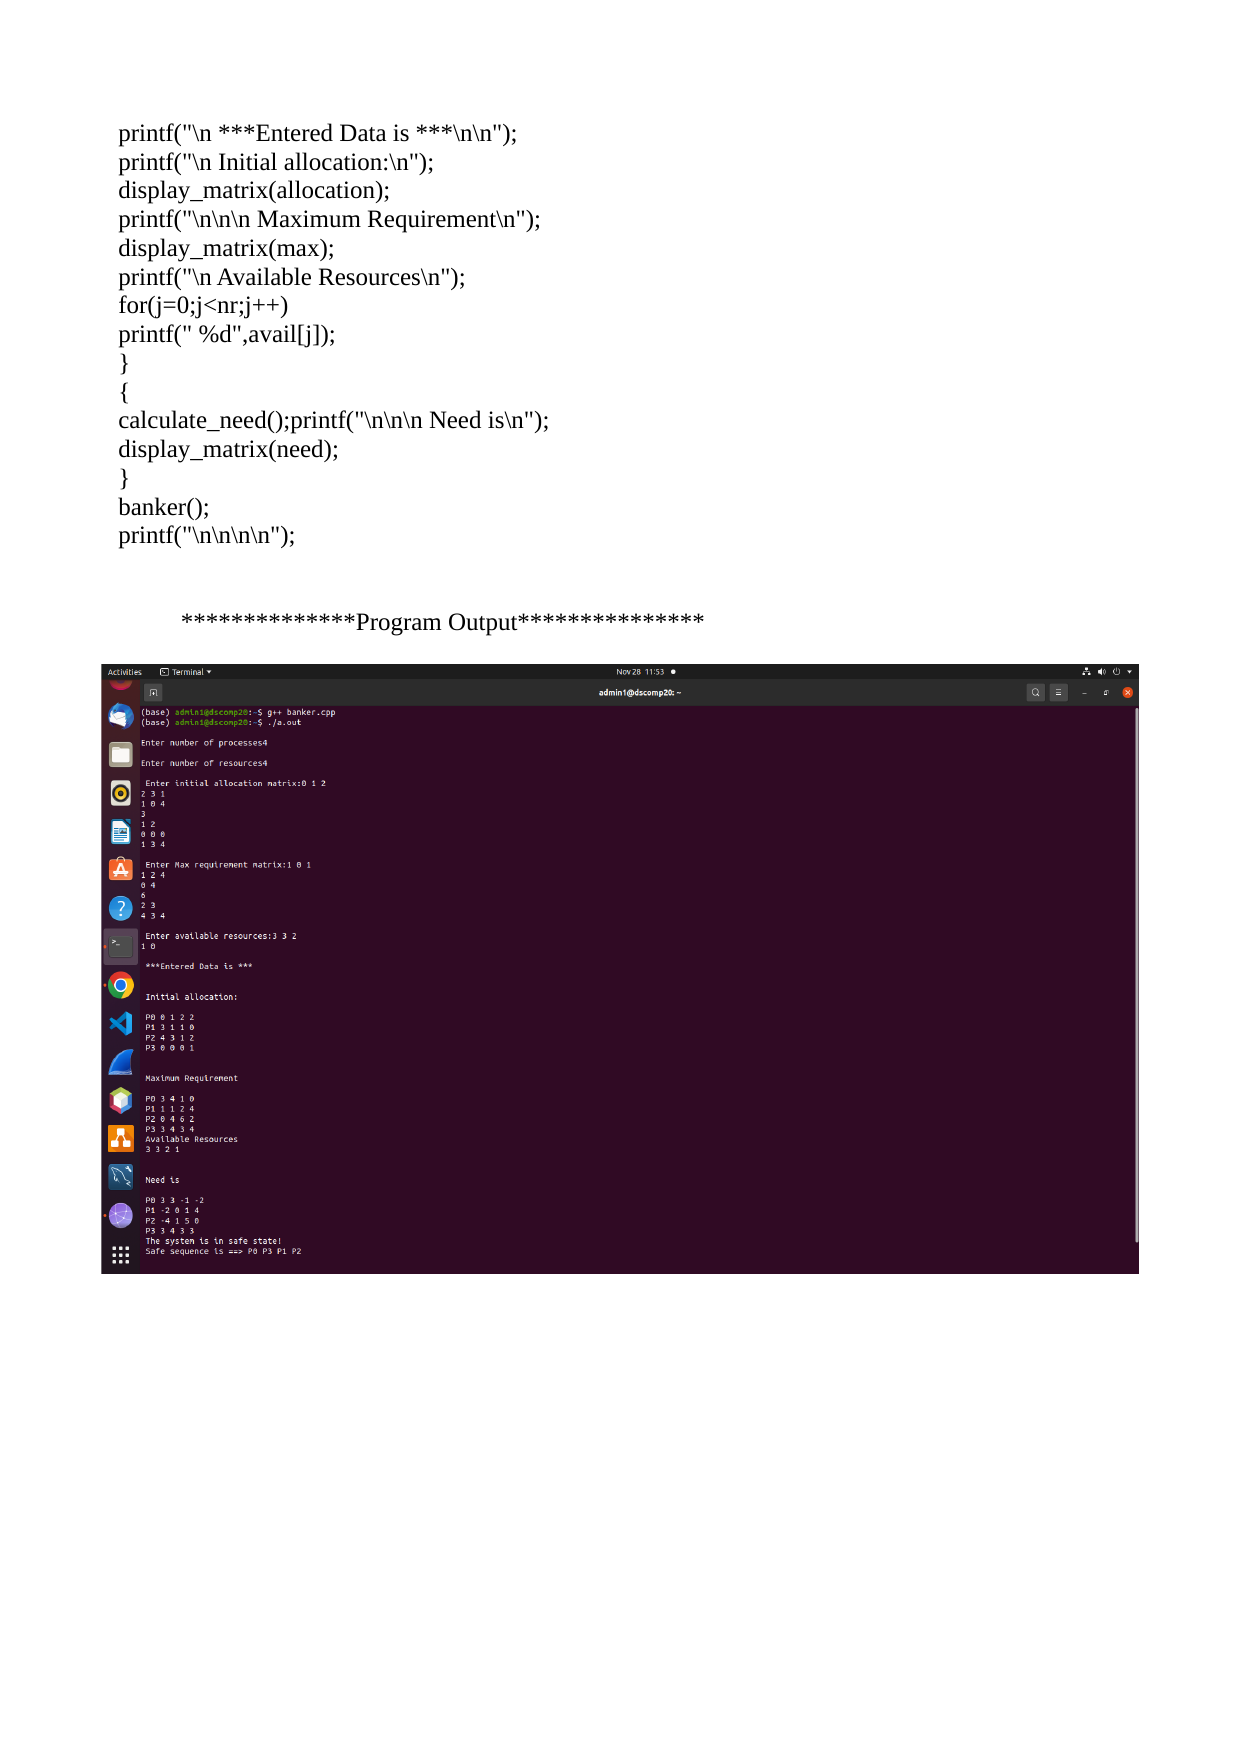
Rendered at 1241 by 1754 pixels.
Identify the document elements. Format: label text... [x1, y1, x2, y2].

text calculate_need();printf("\n\n\n Need is\n"); [118, 406, 1122, 434]
text printf("\n ***Entered Data is ***\n\n"); [118, 118, 1122, 147]
text printf("\n Initial allocation:\n"); [118, 147, 1122, 176]
picture [101, 664, 1139, 1274]
text printf("\n\n\n\n"); [118, 521, 1122, 549]
text banker(); [118, 492, 1122, 521]
text } [118, 463, 1122, 492]
text printf("\n\n\n Maximum Requirement\n"); [118, 204, 1122, 233]
text printf("\n Available Resources\n"); [118, 262, 1122, 291]
text display_matrix(need); [118, 434, 1122, 463]
text display_matrix(max); [118, 233, 1122, 262]
text **************Program Output*************** [118, 607, 1122, 636]
text printf(" %d",avail[j]); [118, 319, 1122, 348]
text for(j=0;j<nr;j++) [118, 291, 1122, 319]
text { [118, 377, 1122, 406]
text display_matrix(allocation); [118, 176, 1122, 204]
text } [118, 348, 1122, 377]
